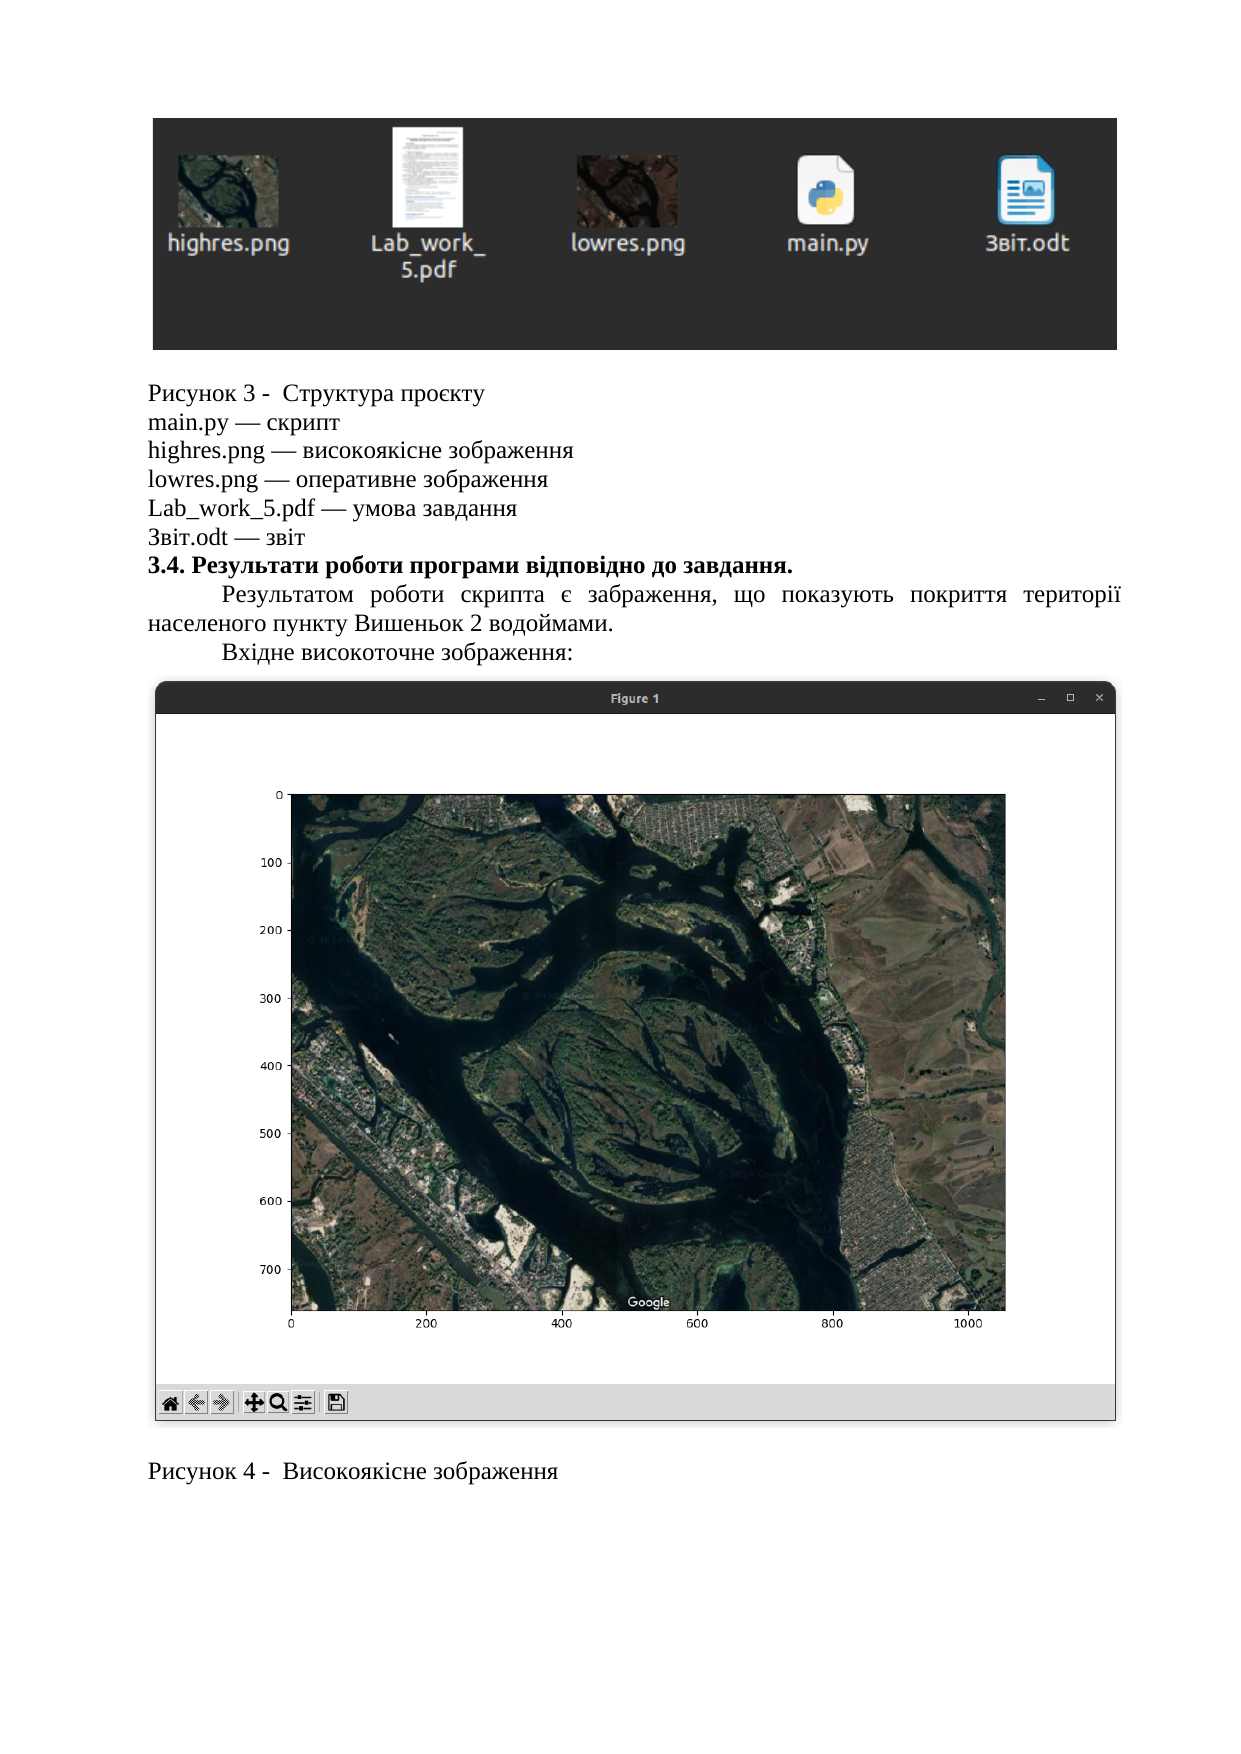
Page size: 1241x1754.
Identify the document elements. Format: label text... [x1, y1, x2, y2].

text Рисунок 3 - Структура проєкту [148, 378, 1122, 407]
text highres.png — високоякісне зображення [148, 436, 1122, 464]
text main.py — скрипт [148, 407, 1122, 436]
picture [152, 118, 1117, 350]
text Результатом роботи скрипта є забраження, що показують покриття території населеного пункту Вишеньок 2 водоймами. [148, 579, 1122, 637]
text Рисунок 4 - Високоякісне зображення [148, 1456, 1122, 1485]
text 3.4. Результати роботи програми відповідно до завдання. [148, 551, 1122, 579]
text lowres.png — оперативне зображення [148, 464, 1122, 493]
text Lab_work_5.pdf — умова завдання [148, 493, 1122, 522]
text Вхідне високоточне зображення: [148, 637, 1122, 666]
text Звіт.odt — звіт [148, 522, 1122, 551]
picture [147, 675, 1123, 1428]
